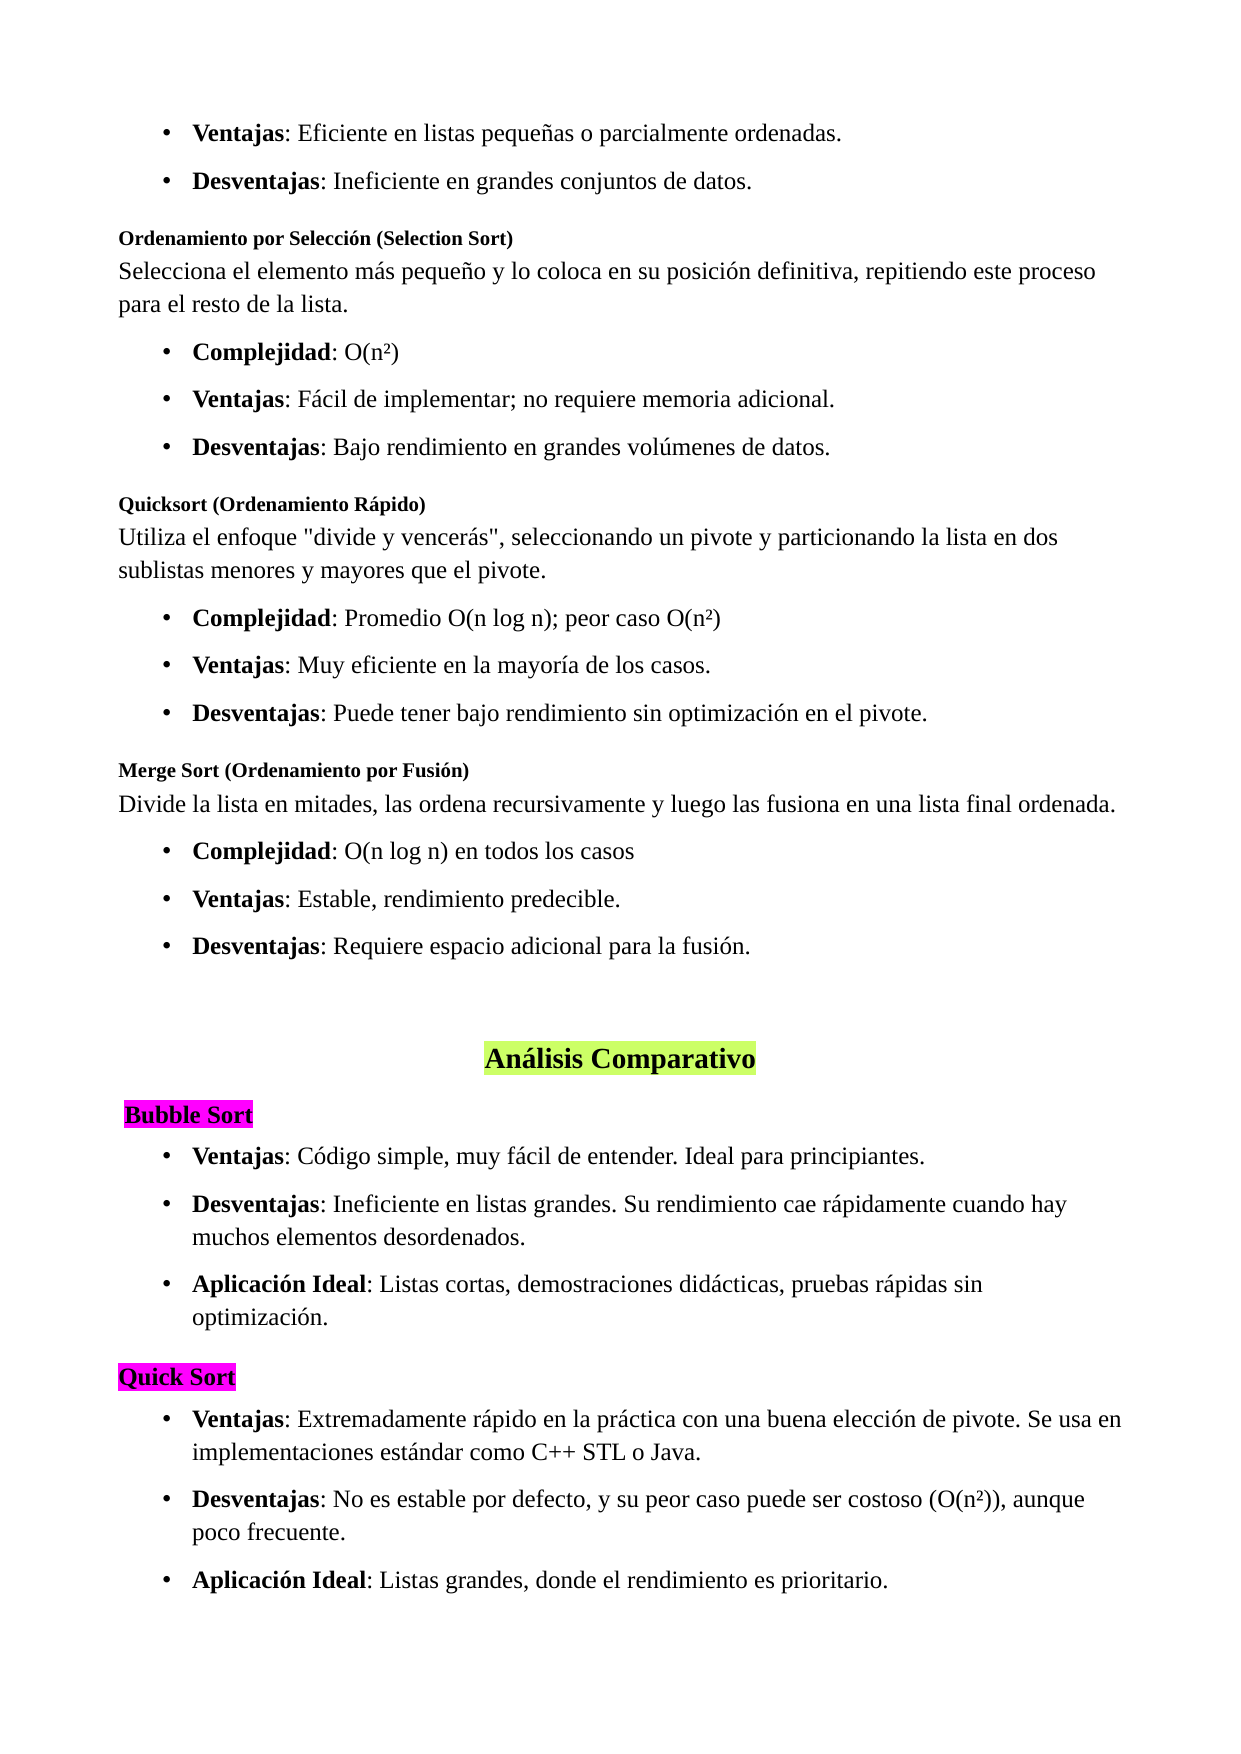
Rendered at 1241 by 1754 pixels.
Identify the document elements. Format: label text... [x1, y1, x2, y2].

subtitle Ordenamiento por Selección (Selection Sort) [118, 226, 1122, 250]
text Utiliza el enfoque "divide y vencerás", seleccionando un pivote y particionando la lista en dos sublistas menores y mayores que el pivote. [118, 522, 1122, 584]
list Desventajas: No es estable por defecto, y su peor caso puede ser costoso (O(n²)), aunque poco frecuente. [162, 1484, 1122, 1546]
text Divide la lista en mitades, las ordena recursivamente y luego las fusiona en una lista final ordenada. [118, 789, 1122, 817]
list Desventajas: Ineficiente en grandes conjuntos de datos. [162, 166, 1122, 194]
list Complejidad: Promedio O(n log n); peor caso O(n²) [162, 603, 1122, 632]
list Desventajas: Bajo rendimiento en grandes volúmenes de datos. [162, 432, 1122, 461]
subtitle Quicksort (Ordenamiento Rápido) [118, 492, 1122, 516]
list Desventajas: Ineficiente en listas grandes. Su rendimiento cae rápidamente cuando hay muchos elementos desordenados. [162, 1189, 1122, 1250]
list Complejidad: O(n log n) en todos los casos [162, 836, 1122, 865]
list Desventajas: Requiere espacio adicional para la fusión. [162, 931, 1122, 960]
list Ventajas: Eficiente en listas pequeñas o parcialmente ordenadas. [162, 118, 1122, 147]
list Ventajas: Código simple, muy fácil de entender. Ideal para principiantes. [162, 1141, 1122, 1170]
subtitle Bubble Sort [118, 1100, 1122, 1128]
list Ventajas: Muy eficiente en la mayoría de los casos. [162, 651, 1122, 679]
list Desventajas: Puede tener bajo rendimiento sin optimización en el pivote. [162, 698, 1122, 727]
list Aplicación Ideal: Listas grandes, donde el rendimiento es prioritario. [162, 1565, 1122, 1594]
list Ventajas: Estable, rendimiento predecible. [162, 884, 1122, 913]
list Complejidad: O(n²) [162, 337, 1122, 366]
list Aplicación Ideal: Listas cortas, demostraciones didácticas, pruebas rápidas sin optimización. [162, 1269, 1122, 1331]
subtitle Merge Sort (Ordenamiento por Fusión) [118, 758, 1122, 782]
list Ventajas: Fácil de implementar; no requiere memoria adicional. [162, 384, 1122, 413]
subtitle Quick Sort [118, 1362, 1122, 1391]
text Selecciona el elemento más pequeño y lo coloca en su posición definitiva, repitiendo este proceso para el resto de la lista. [118, 256, 1122, 318]
list Ventajas: Extremadamente rápido en la práctica con una buena elección de pivote. Se usa en implementaciones estándar como C++ STL o Java. [162, 1404, 1122, 1465]
subtitle Análisis Comparativo [118, 1041, 1122, 1075]
